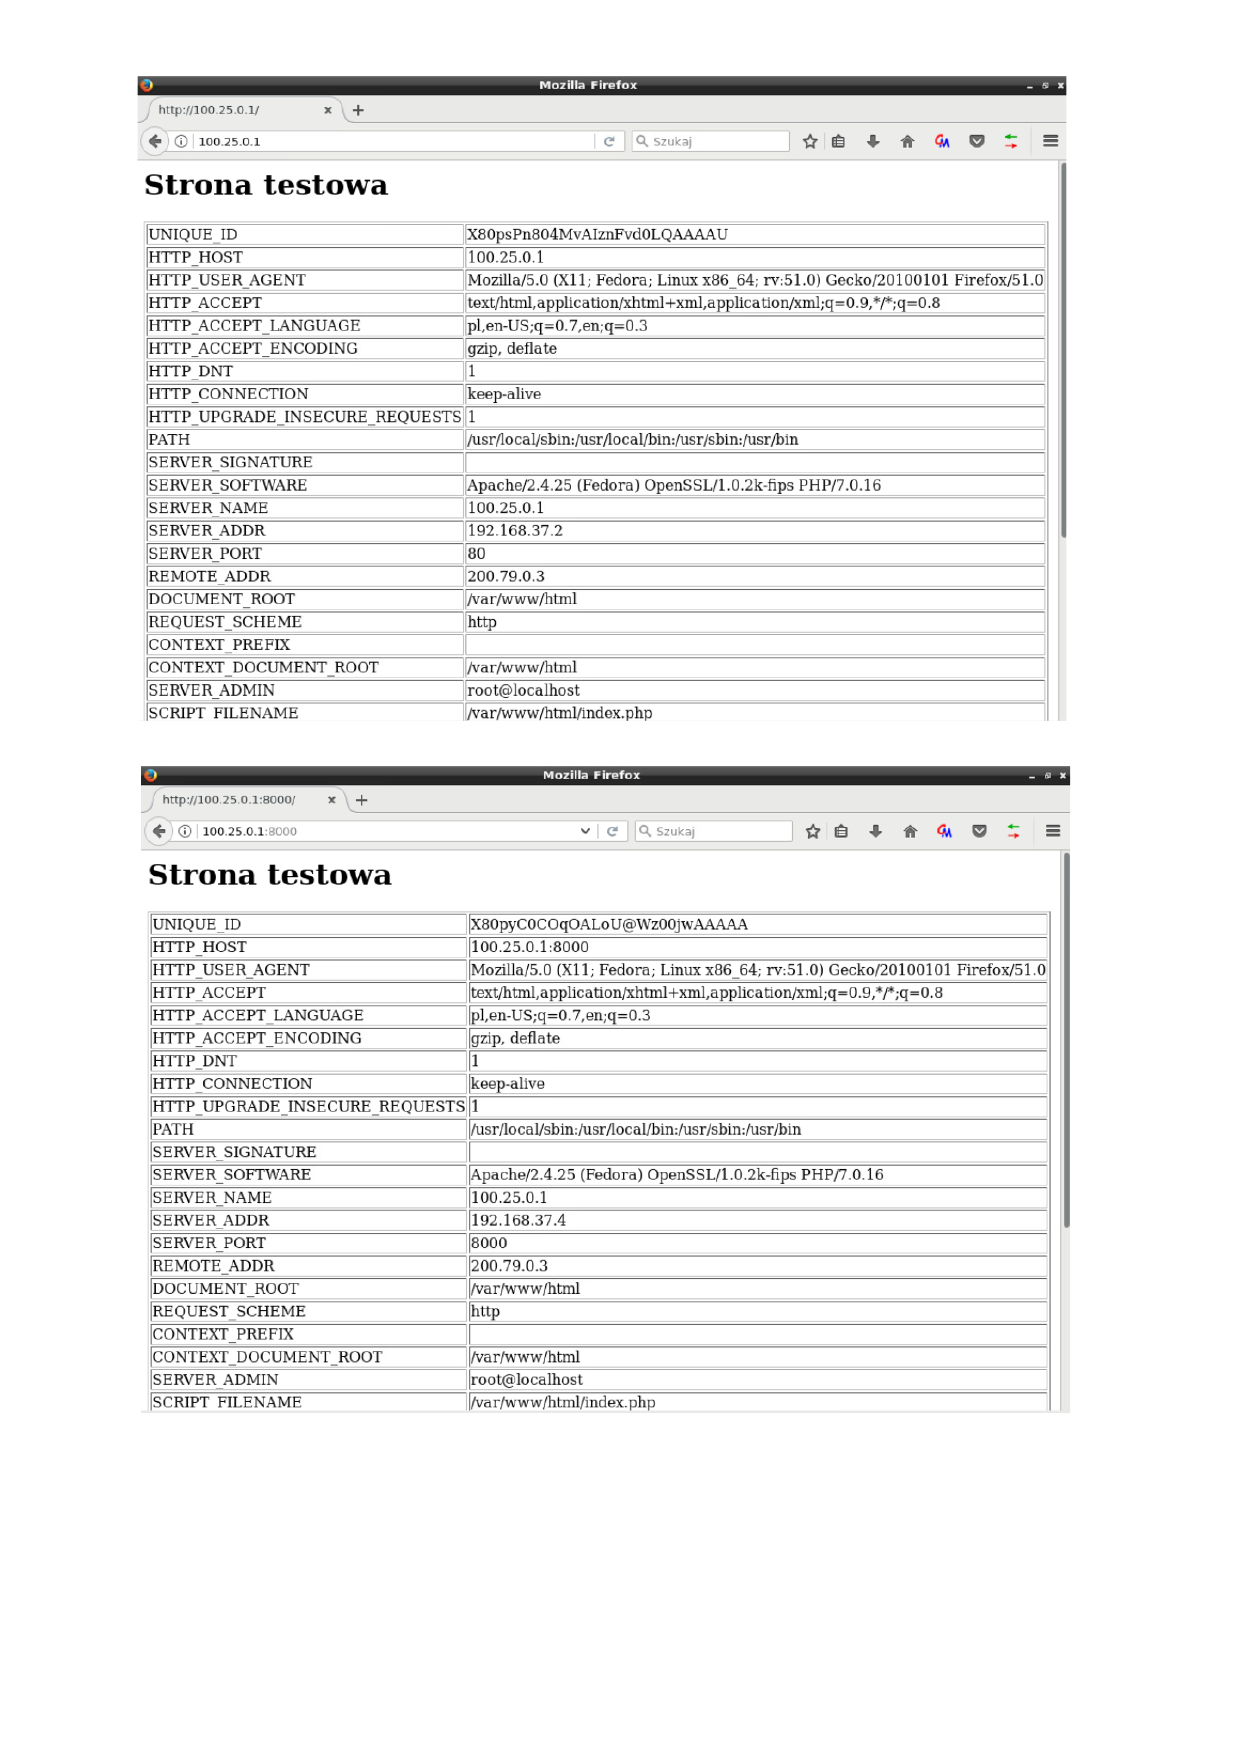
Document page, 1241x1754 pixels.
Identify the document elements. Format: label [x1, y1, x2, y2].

picture [141, 766, 1071, 1413]
picture [137, 76, 1067, 721]
